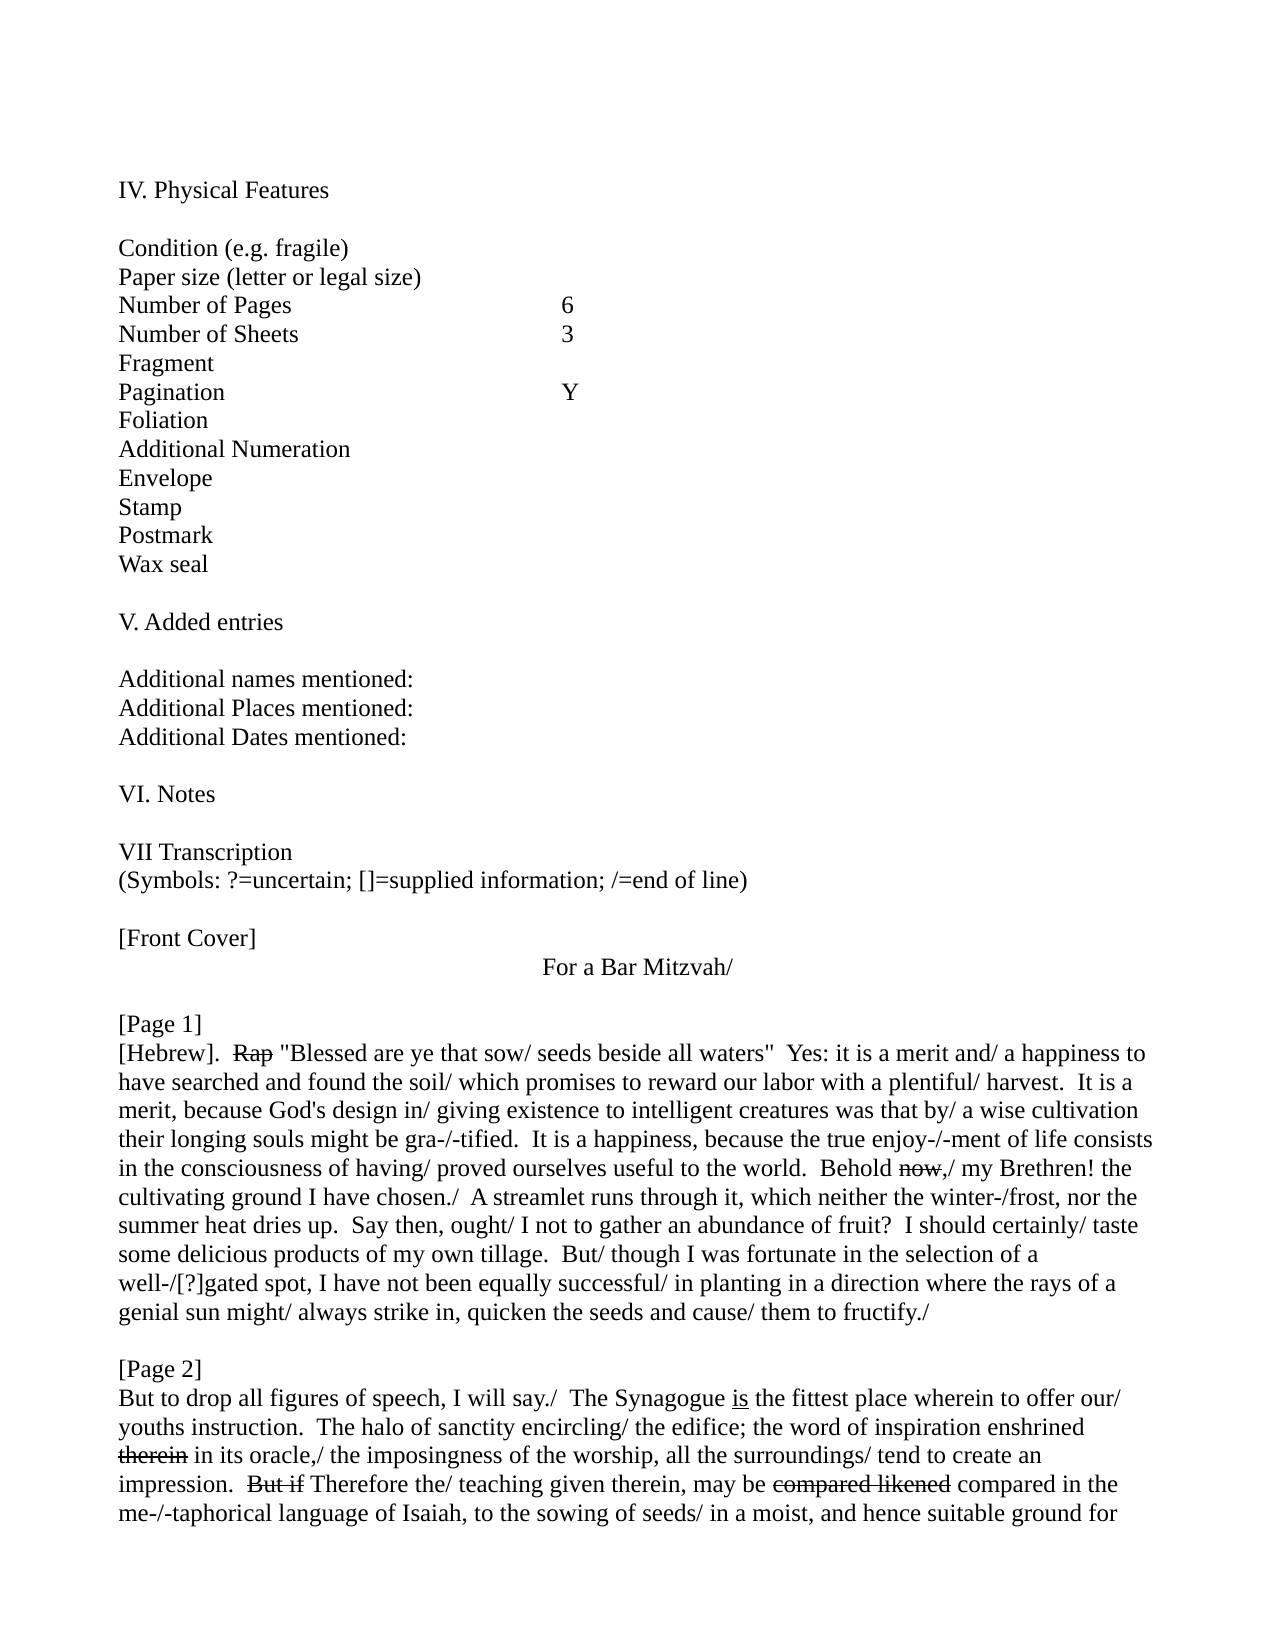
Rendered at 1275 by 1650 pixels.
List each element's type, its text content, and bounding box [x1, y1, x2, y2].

text Number of Pages 6 [118, 291, 1157, 319]
text For a Bar Mitzvah/ [118, 952, 1157, 981]
text Fragment [118, 348, 1157, 377]
text Envelope [118, 463, 1157, 492]
text [Page 2] [118, 1354, 1157, 1383]
text Postma rk [118, 521, 1157, 549]
text Stamp [118, 492, 1157, 521]
text VI. Notes [118, 779, 1157, 808]
text Additional Places mentioned: [118, 693, 1157, 722]
text Wax seal [118, 549, 1157, 578]
text Additional Dates mentioned: [118, 722, 1157, 751]
text Paper size (letter or legal size) [118, 262, 1157, 291]
text But to drop all figures of speech, I will say./ The Synagogue is the fittest place wherein to offer our/ youths instruction. The halo of sanctity encircling/ the edifice; the word of inspiration enshrined therein in its oracle,/ the imposingness of the worship, all the surroundings/ tend to create an impression. But if Therefore the/ teaching given therein, may be compared likened compared in the me-/-taphorical language of Isaiah, to the sowing of seeds/ in a moist, and hence suitable ground for [118, 1383, 1157, 1527]
text Pagination Y [118, 377, 1157, 406]
text Additional names mentioned: [118, 664, 1157, 693]
text Number of Sheets 3 [118, 319, 1157, 348]
text [Hebrew]. Rap "Blessed are ye that sow/ seeds beside all waters" Yes: it is a merit and/ a happiness to have searched and found the soil/ which promises to reward our labor with a plentiful/ harvest. It is a merit, because God's design in/ giving existence to intelligent creatures was that by/ a wise cultivation their longing souls might be gra-/-tified. It is a happiness, because the true enjoy-/-ment of life consists in the consciousness of having/ proved ourselves useful to the world. Behold now,/ my Brethren! the cultivating ground I have chosen./ A streamlet runs through it, which neither the winter-/frost, nor the summer heat dries up. Say then, ought/ I not to gather an abundance of fruit? I should certainly/ taste some delicious products of my own tillage. But/ though I was fortunate in the selection of a well-/[?]gated spot, I have not been equally successful/ in planting in a direction where the rays of a genial sun might/ always strike in, quicken the seeds and cause/ them to fructify./ [118, 1038, 1157, 1326]
text [Front Cover] [118, 923, 1157, 952]
text IV. Physical Features [118, 176, 1157, 204]
text Additional Numeration [118, 434, 1157, 463]
text Condition (e.g. fragile) [118, 233, 1157, 262]
text (Symbols: ?=uncertain; []=supplied information; /=end of line) [118, 866, 1157, 894]
text Foliation [118, 406, 1157, 434]
text VII Transcription [118, 837, 1157, 866]
text V. Added entries [118, 607, 1157, 636]
text [Page 1] [118, 1009, 1157, 1038]
